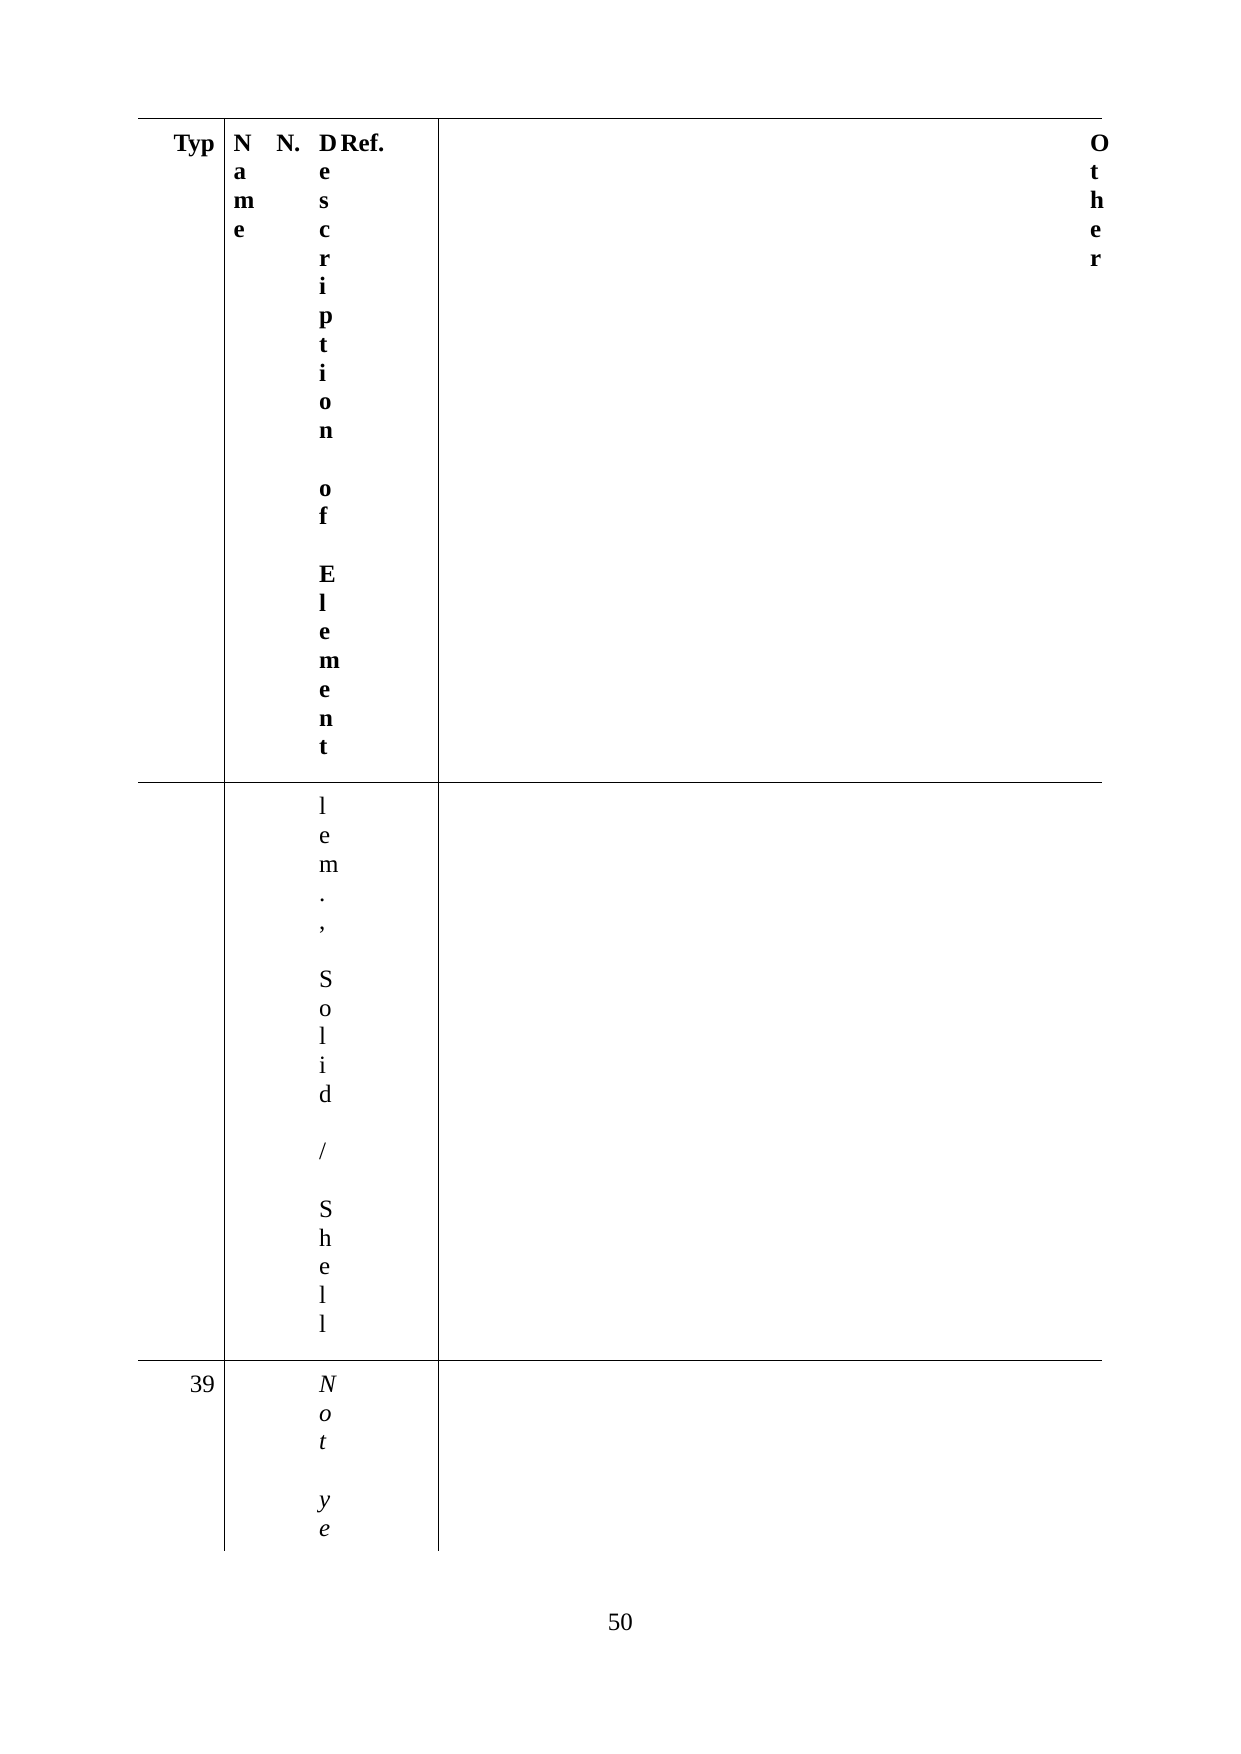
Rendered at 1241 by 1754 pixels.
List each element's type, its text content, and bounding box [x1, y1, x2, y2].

table_cell [695, 783, 823, 1359]
table_header [695, 119, 823, 782]
table_header [567, 119, 695, 782]
table_header N. [245, 119, 309, 782]
table_cell 12 [245, 783, 309, 1359]
table_cell [439, 783, 567, 1359]
table_header Name [225, 119, 245, 782]
table_header Description of Element [310, 119, 331, 782]
table_cell 6 [331, 783, 438, 1359]
table_cell Not yet defined [310, 1361, 331, 1551]
table_header [824, 119, 952, 782]
table_cell 2nd Order Hexahed. Transition Elem., Solid / Shell [310, 783, 331, 1359]
table_cell [952, 1361, 1081, 1551]
table_header Ref. [331, 119, 438, 782]
table_cell [567, 783, 695, 1359]
table_cell [225, 1361, 245, 1551]
table_cell 39 [138, 1361, 224, 1551]
table_cell [1081, 1361, 1102, 1551]
table_cell TRS3 [225, 783, 245, 1359]
table_cell [952, 783, 1081, 1359]
table_cell [331, 1361, 438, 1551]
table_header Typ [138, 119, 224, 782]
table_header [952, 119, 1081, 782]
table_cell [567, 1361, 695, 1551]
table_cell [824, 783, 952, 1359]
table_cell [245, 1361, 309, 1551]
table_cell [439, 1361, 567, 1551]
table_cell PR [1081, 783, 1102, 1359]
table_cell [138, 783, 224, 1359]
table_cell [824, 1361, 952, 1551]
table_cell [695, 1361, 823, 1551]
table_header Other [1081, 119, 1102, 782]
table_header [439, 119, 567, 782]
